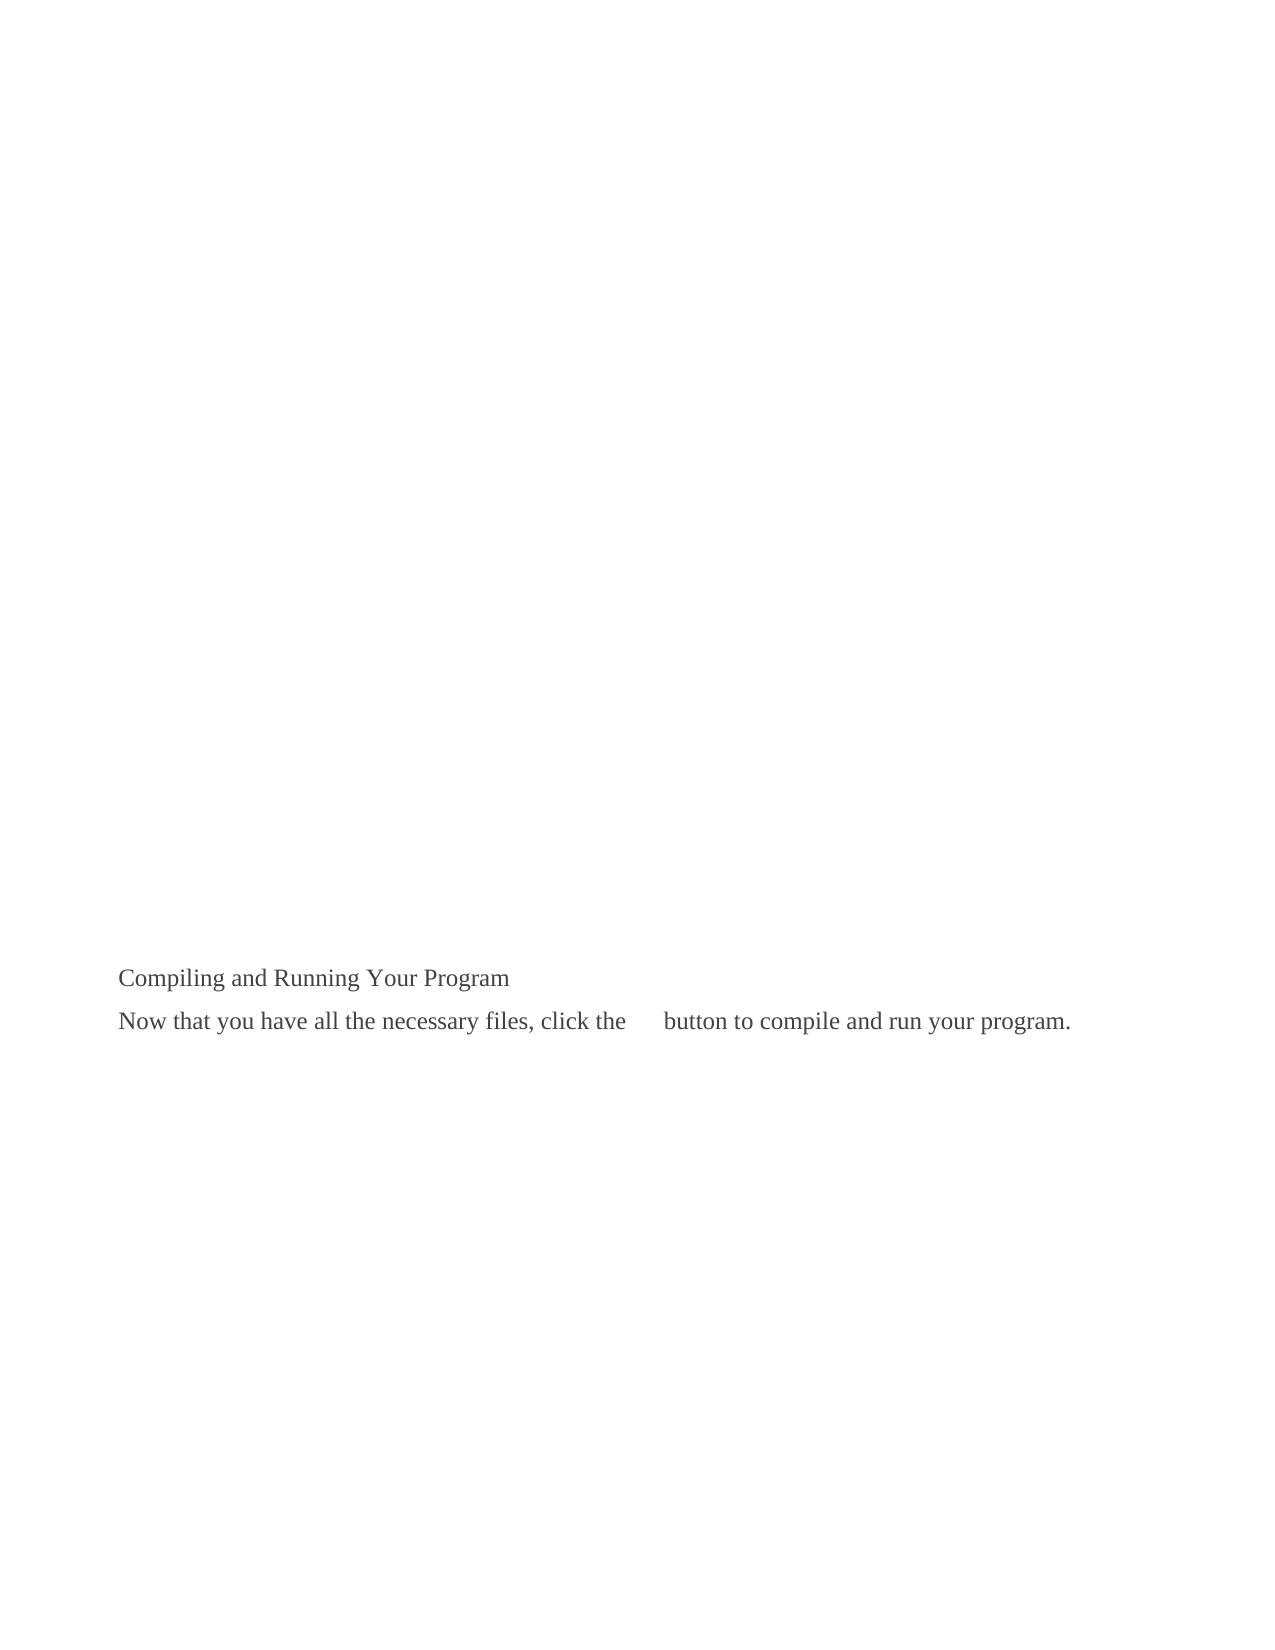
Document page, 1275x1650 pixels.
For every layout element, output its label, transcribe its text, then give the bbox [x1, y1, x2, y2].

subtitle Compiling and Running Your Program [118, 963, 1157, 992]
text Now that you have all the necessary files, click the button to compile and run your program. [118, 1005, 1157, 1035]
